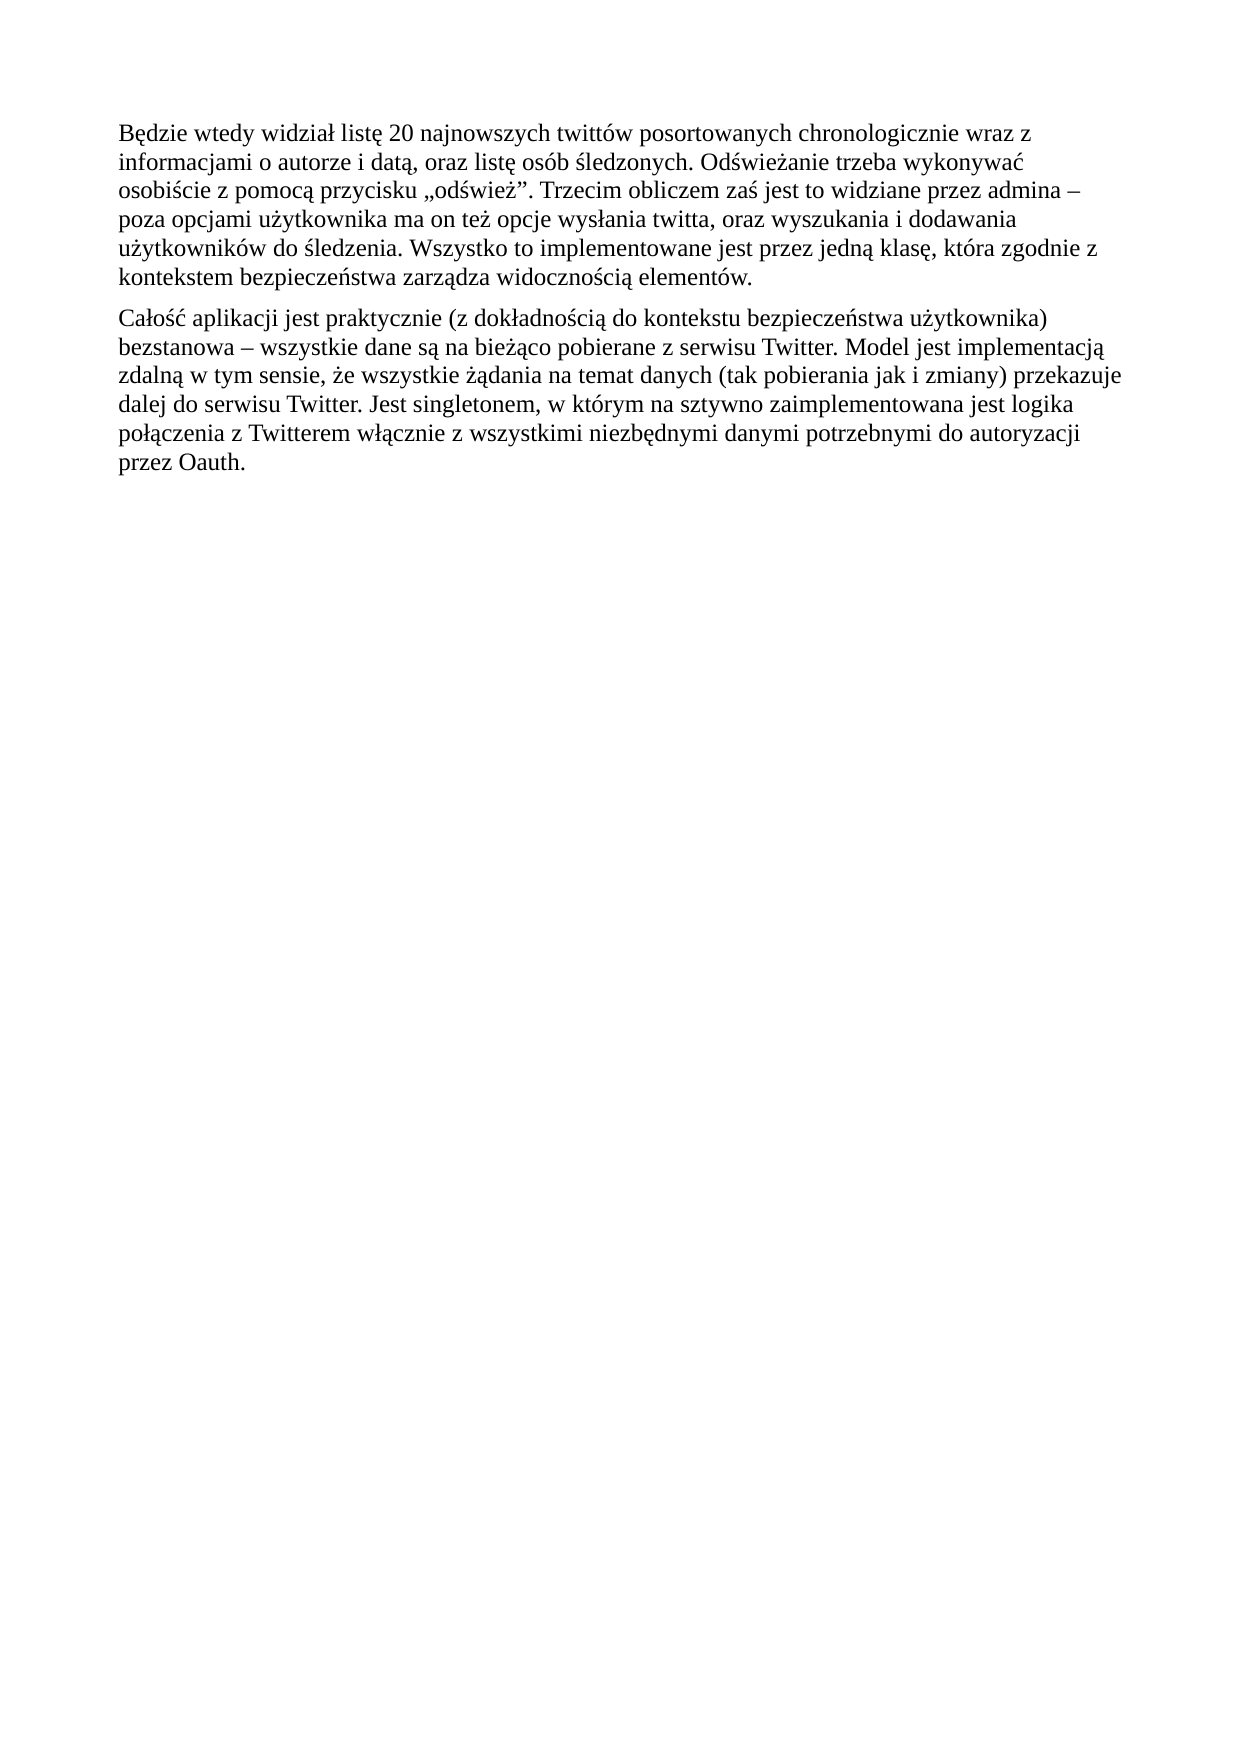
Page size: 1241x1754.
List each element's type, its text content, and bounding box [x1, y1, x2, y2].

text Będzie wtedy widział listę 20 najnowszych twittów posortowanych chronologicznie wraz z informacjami o autorze i datą, oraz listę osób śledzonych. Odświeżanie trzeba wykonywać osobiście z pomocą przycisku „odśwież”. Trzecim obliczem zaś jest to widziane przez admina – poza opcjami użytkownika ma on też opcje wysłania twitta, oraz wyszukania i dodawania użytkowników do śledzenia. Wszystko to implementowane jest przez jedną klasę, która zgodnie z kontekstem bezpieczeństwa zarządza widocznością elementów. [118, 118, 1122, 291]
text Całość aplikacji jest praktycznie (z dokładnością do kontekstu bezpieczeństwa użytkownika) bezstanowa – wszystkie dane są na bieżąco pobierane z serwisu Twitter. Model jest implementacją zdalną w tym sensie, że wszystkie żądania na temat danych (tak pobierania jak i zmiany) przekazuje dalej do serwisu Twitter. Jest singletonem, w którym na sztywno zaimplementowana jest logika połączenia z Twitterem włącznie z wszystkimi niezbędnymi danymi potrzebnymi do autoryzacji przez Oauth. [118, 303, 1122, 476]
